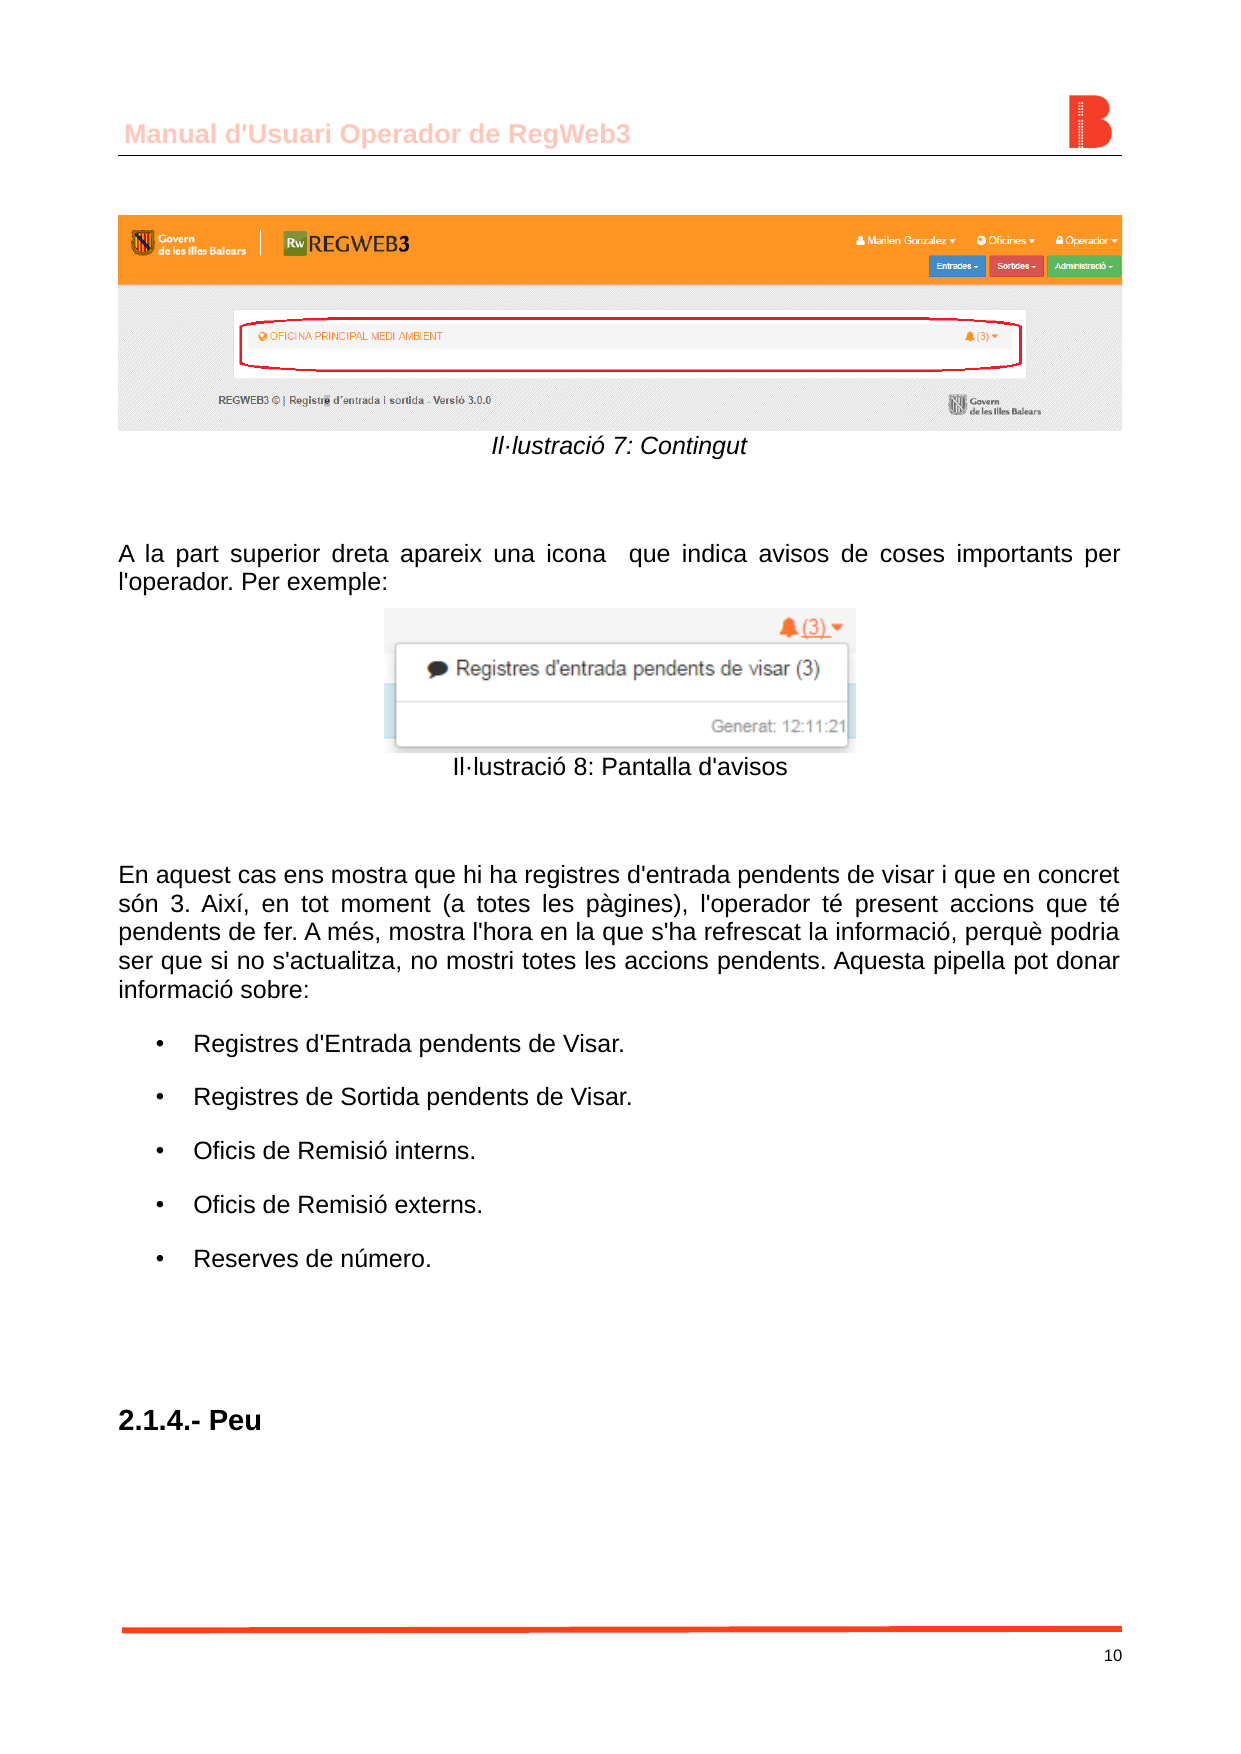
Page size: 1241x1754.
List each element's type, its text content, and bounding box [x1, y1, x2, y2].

text En aquest cas ens mostra que hi ha registres d'entrada pendents de visar i que en concret són 3. Així, en tot moment (a totes les pàgines), l'operador té present accions que té pendents de fer. A més, mostra l'hora en la que s'ha refrescat la informació, perquè podria ser que si no s'actualitza, no mostri totes les accions pendents. Aquesta pipella pot donar informació sobre: [118, 860, 1122, 1003]
list Oficis de Remisió interns. [156, 1136, 1122, 1165]
picture [384, 608, 857, 753]
picture [1063, 94, 1117, 150]
text Il·lustració 7: Contingut [118, 431, 1122, 460]
subtitle Peu [118, 1403, 1122, 1437]
text A la part superior dreta apareix una icona que indica avisos de coses importants per l'operador. Per exemple: [118, 538, 1122, 596]
list Oficis de Remisió externs. [156, 1190, 1122, 1219]
picture [118, 215, 1123, 431]
list Reserves de número. [156, 1244, 1122, 1273]
list Registres de Sortida pendents de Visar. [156, 1082, 1122, 1111]
text Il·lustració 8: Pantalla d'avisos [118, 621, 1122, 781]
list Registres d'Entrada pendents de Visar. [156, 1028, 1122, 1057]
